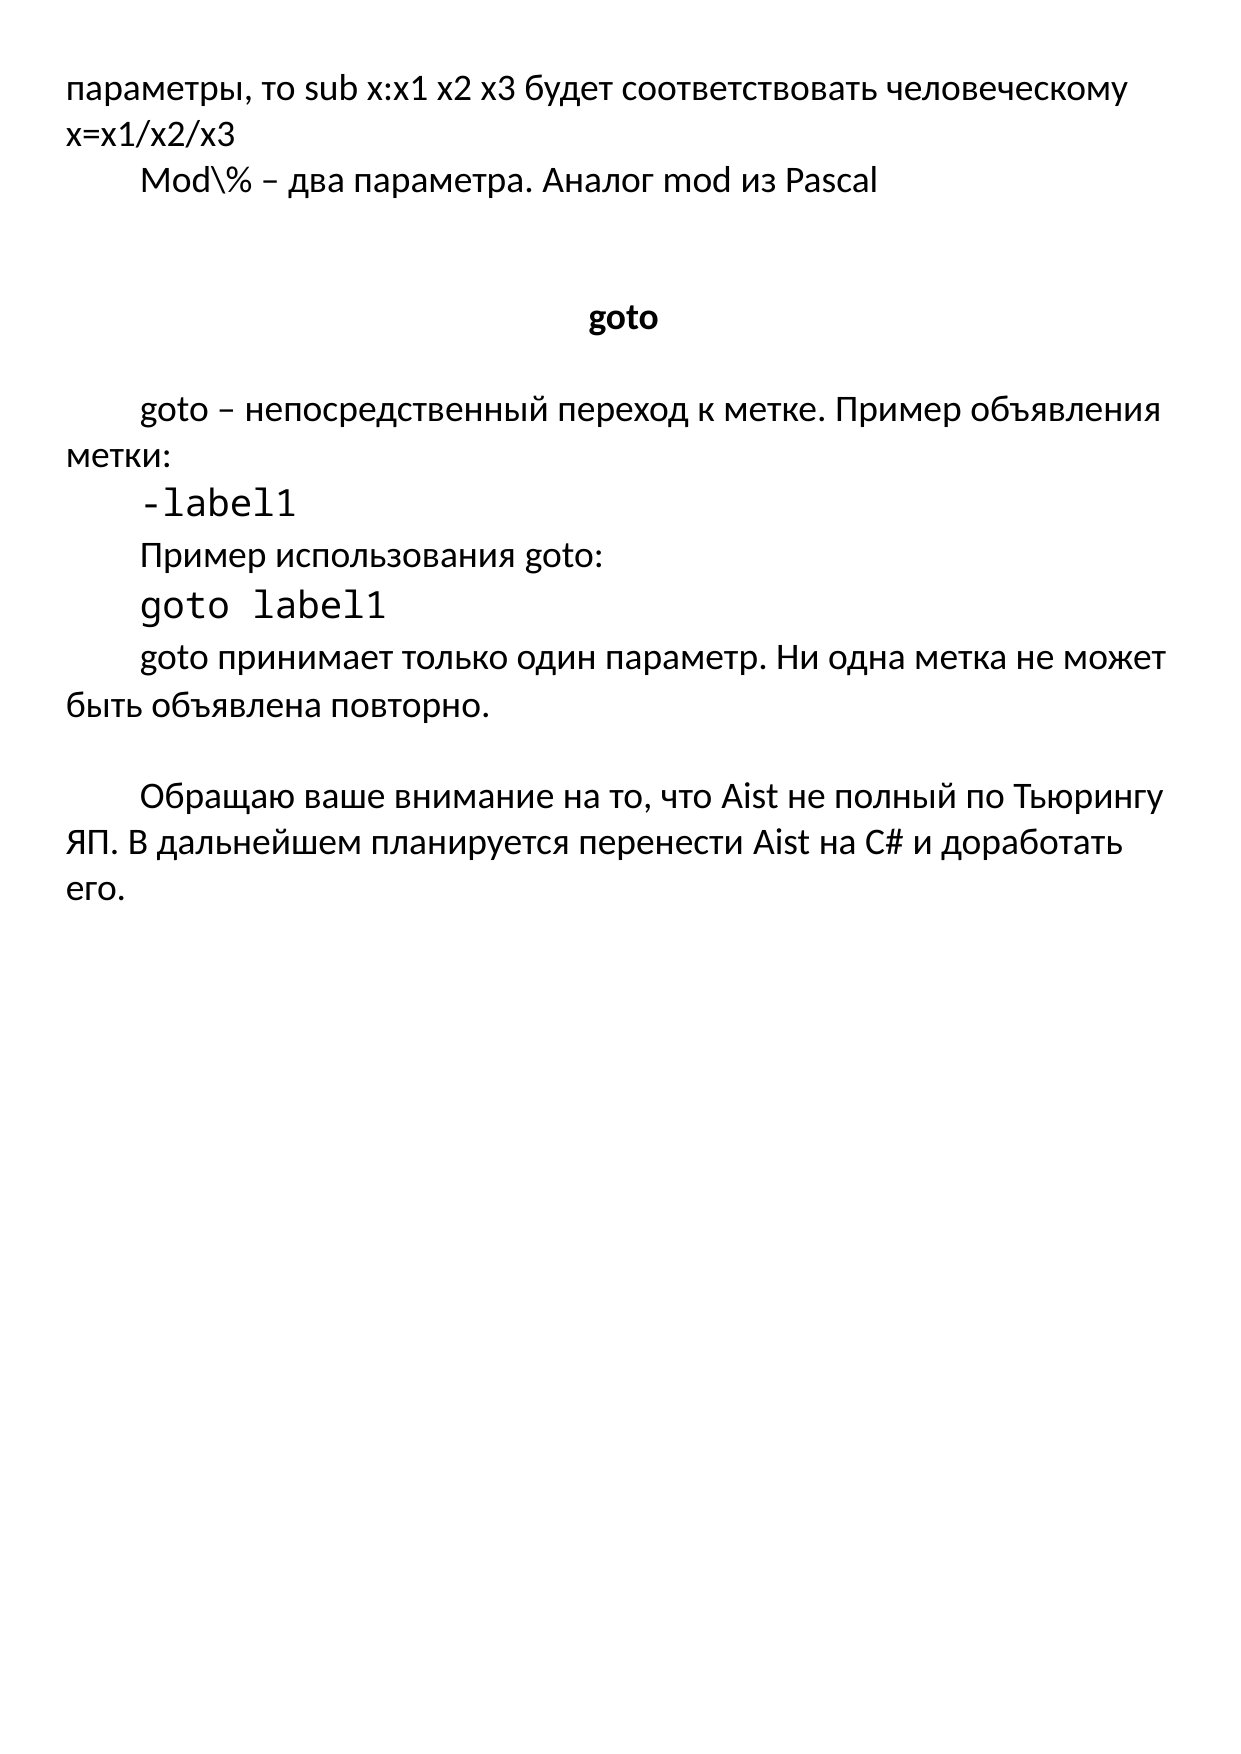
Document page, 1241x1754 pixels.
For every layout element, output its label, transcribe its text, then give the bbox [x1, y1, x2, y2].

text goto – непосредственный переход к метке. Пример объявления метки: [66, 385, 1181, 477]
text goto принимает только один параметр. Ни одна метка не может быть объявлена повторно. [66, 630, 1181, 727]
text Пример использования goto: [66, 528, 1181, 579]
text goto [66, 293, 1181, 339]
text goto label1 [66, 579, 1181, 630]
text -label1 [66, 477, 1181, 528]
text Обращаю ваше внимание на то, что Aist не полный по Тьюрингу ЯП. В дальнейшем планируется перенести Aist на C# и доработать его. [66, 772, 1181, 910]
text Mod\% – два параметра. Аналог mod из Pascal [66, 156, 1181, 202]
text параметры, то sub x:x1 x2 x3 будет соответствовать человеческому x=x1/x2/x3 [66, 64, 1181, 156]
